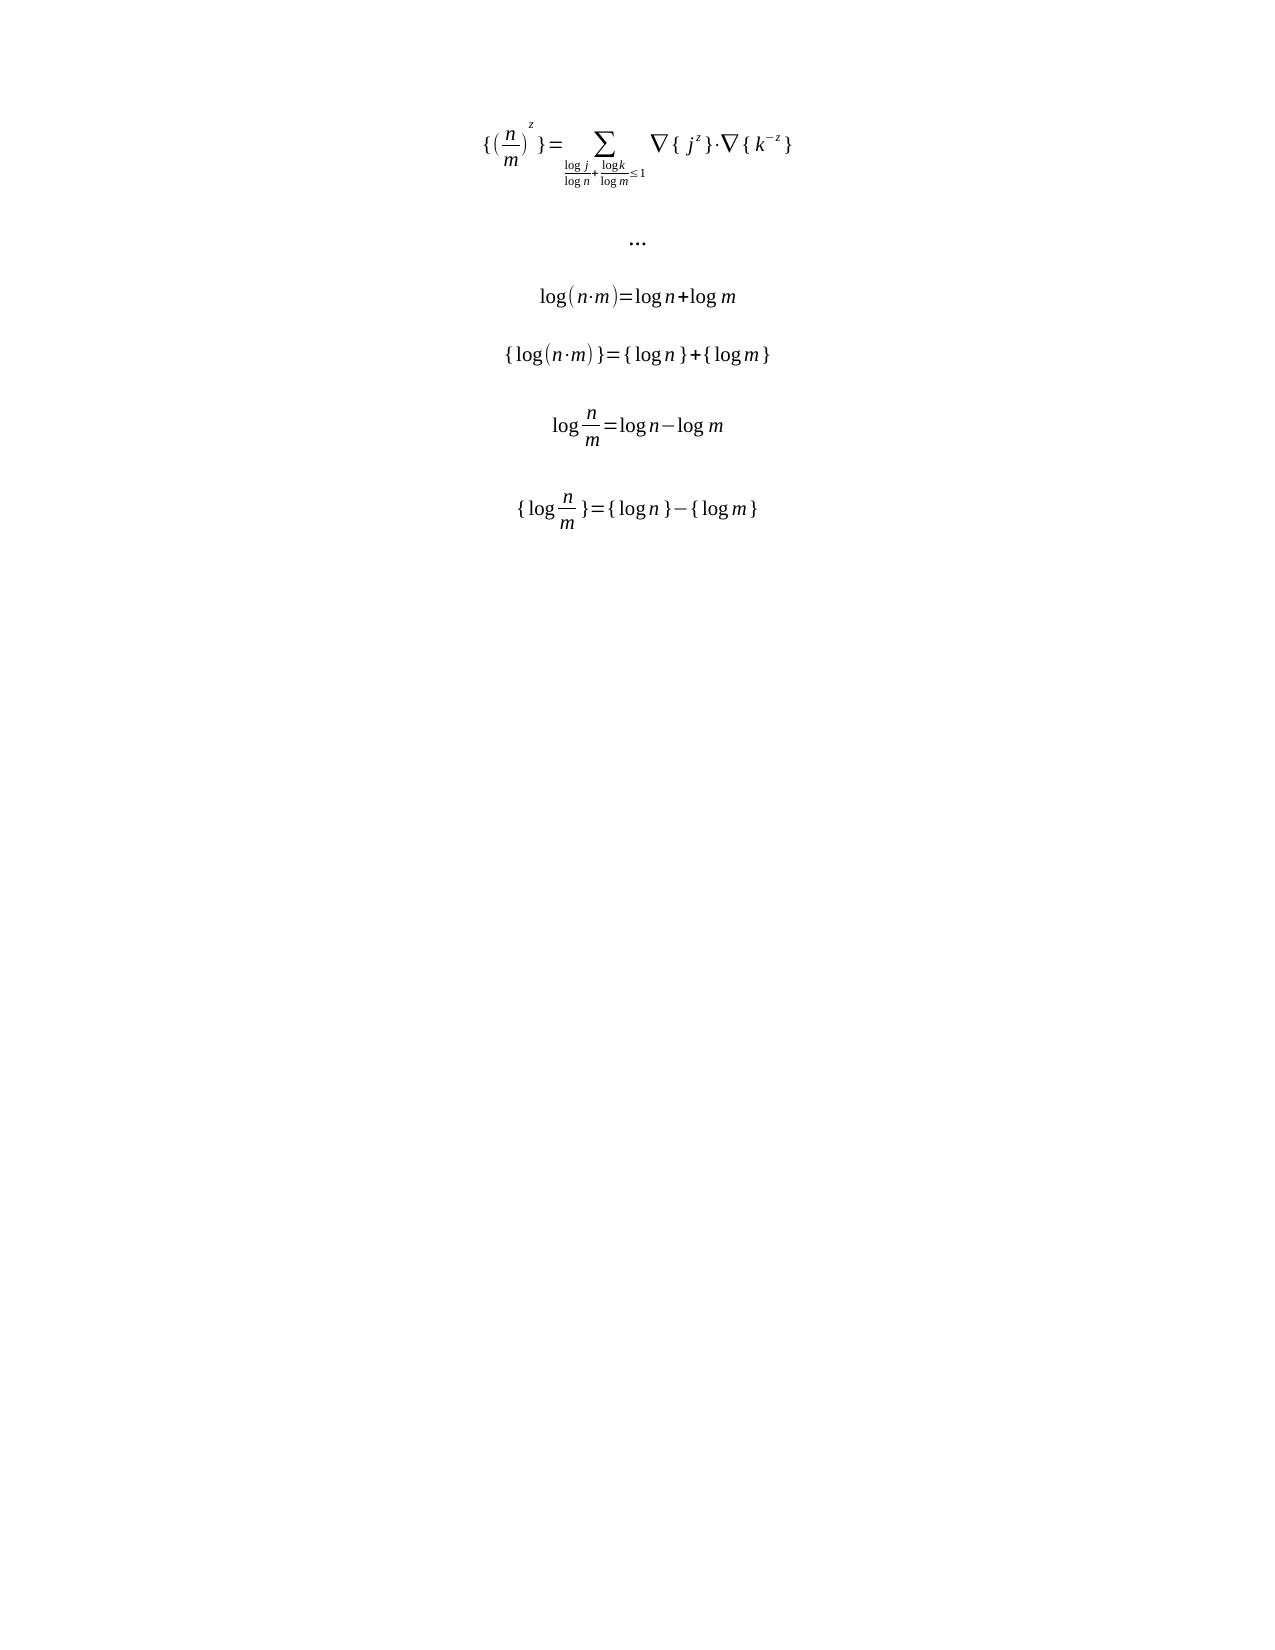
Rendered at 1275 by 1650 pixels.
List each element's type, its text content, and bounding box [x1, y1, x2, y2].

text ... [118, 222, 1157, 251]
